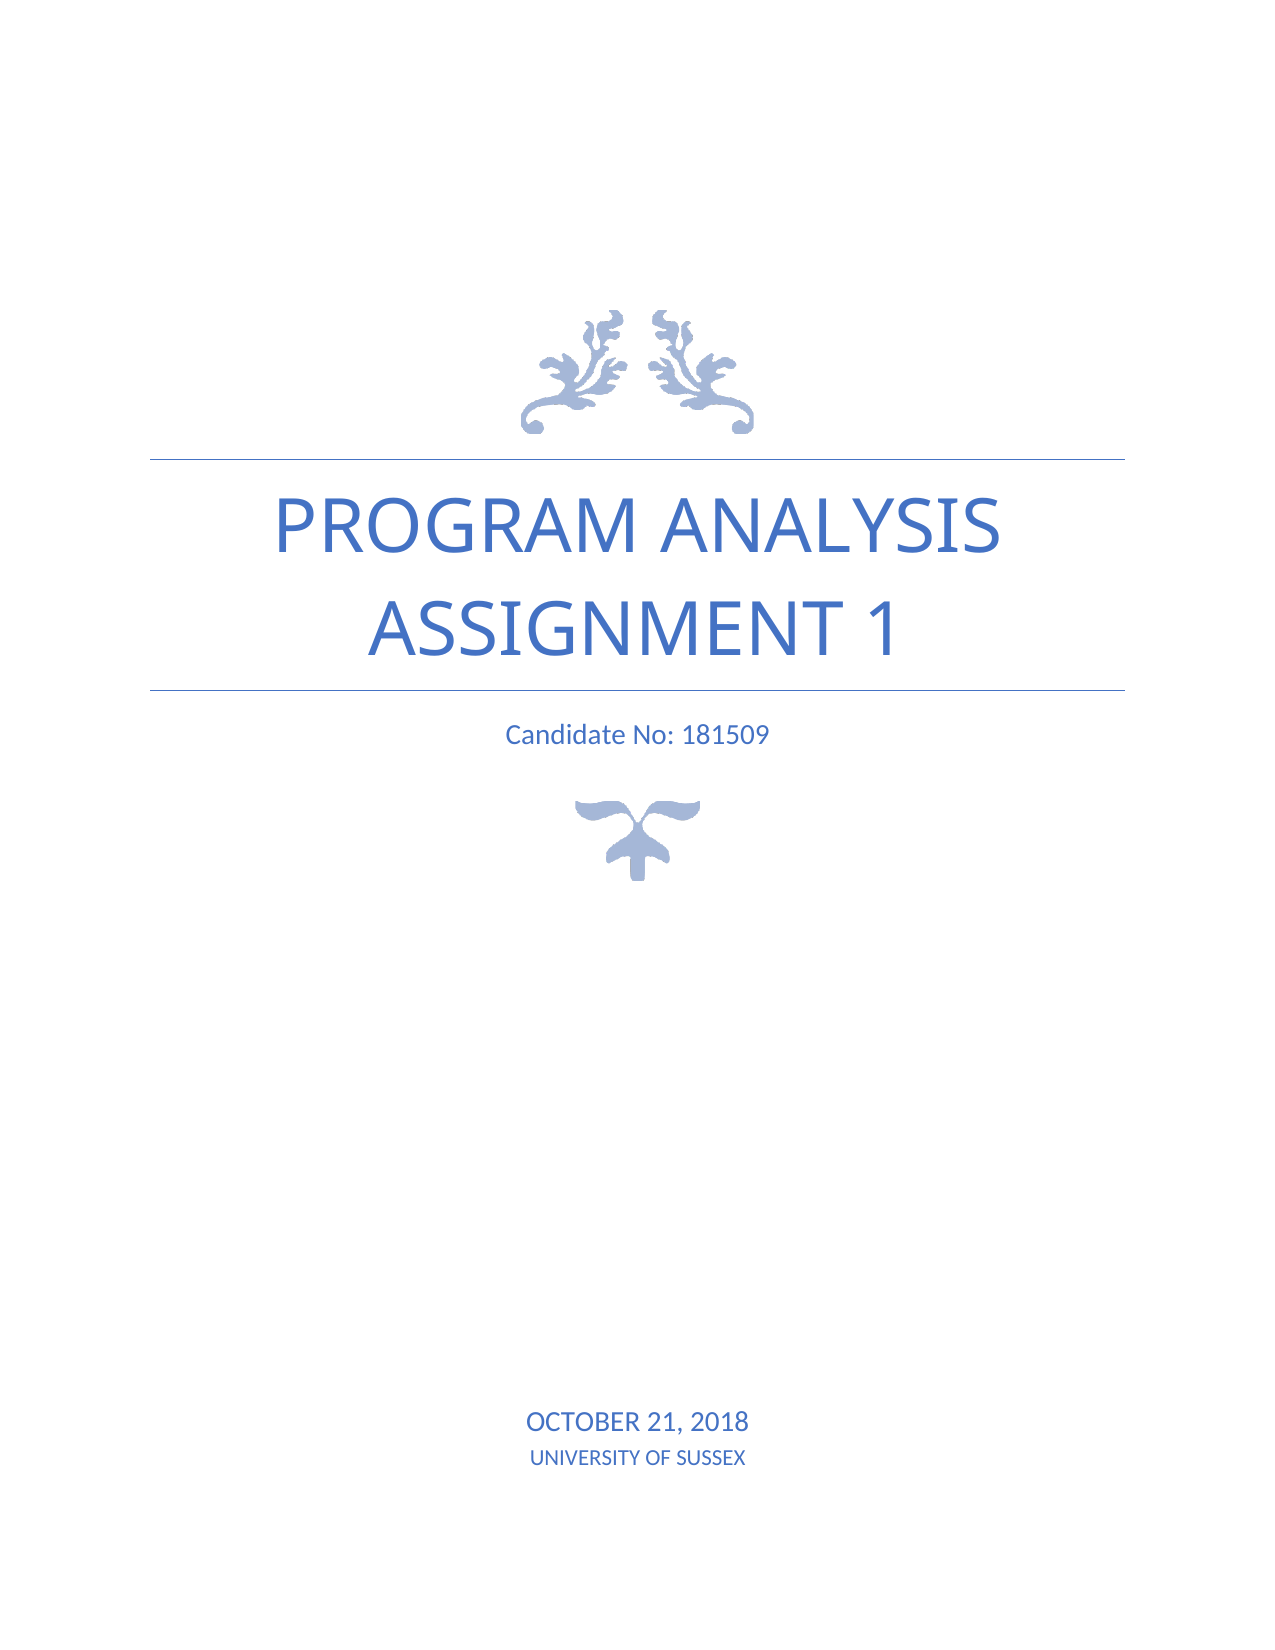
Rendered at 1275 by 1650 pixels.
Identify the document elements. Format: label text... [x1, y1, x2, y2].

text Unıversıty of sussex [150, 1443, 1125, 1471]
text Candidate No: 181509 [150, 716, 1125, 752]
text October 21, 2018 [150, 1403, 1125, 1439]
text Program analysıs assıgnment 1 [150, 460, 1125, 690]
